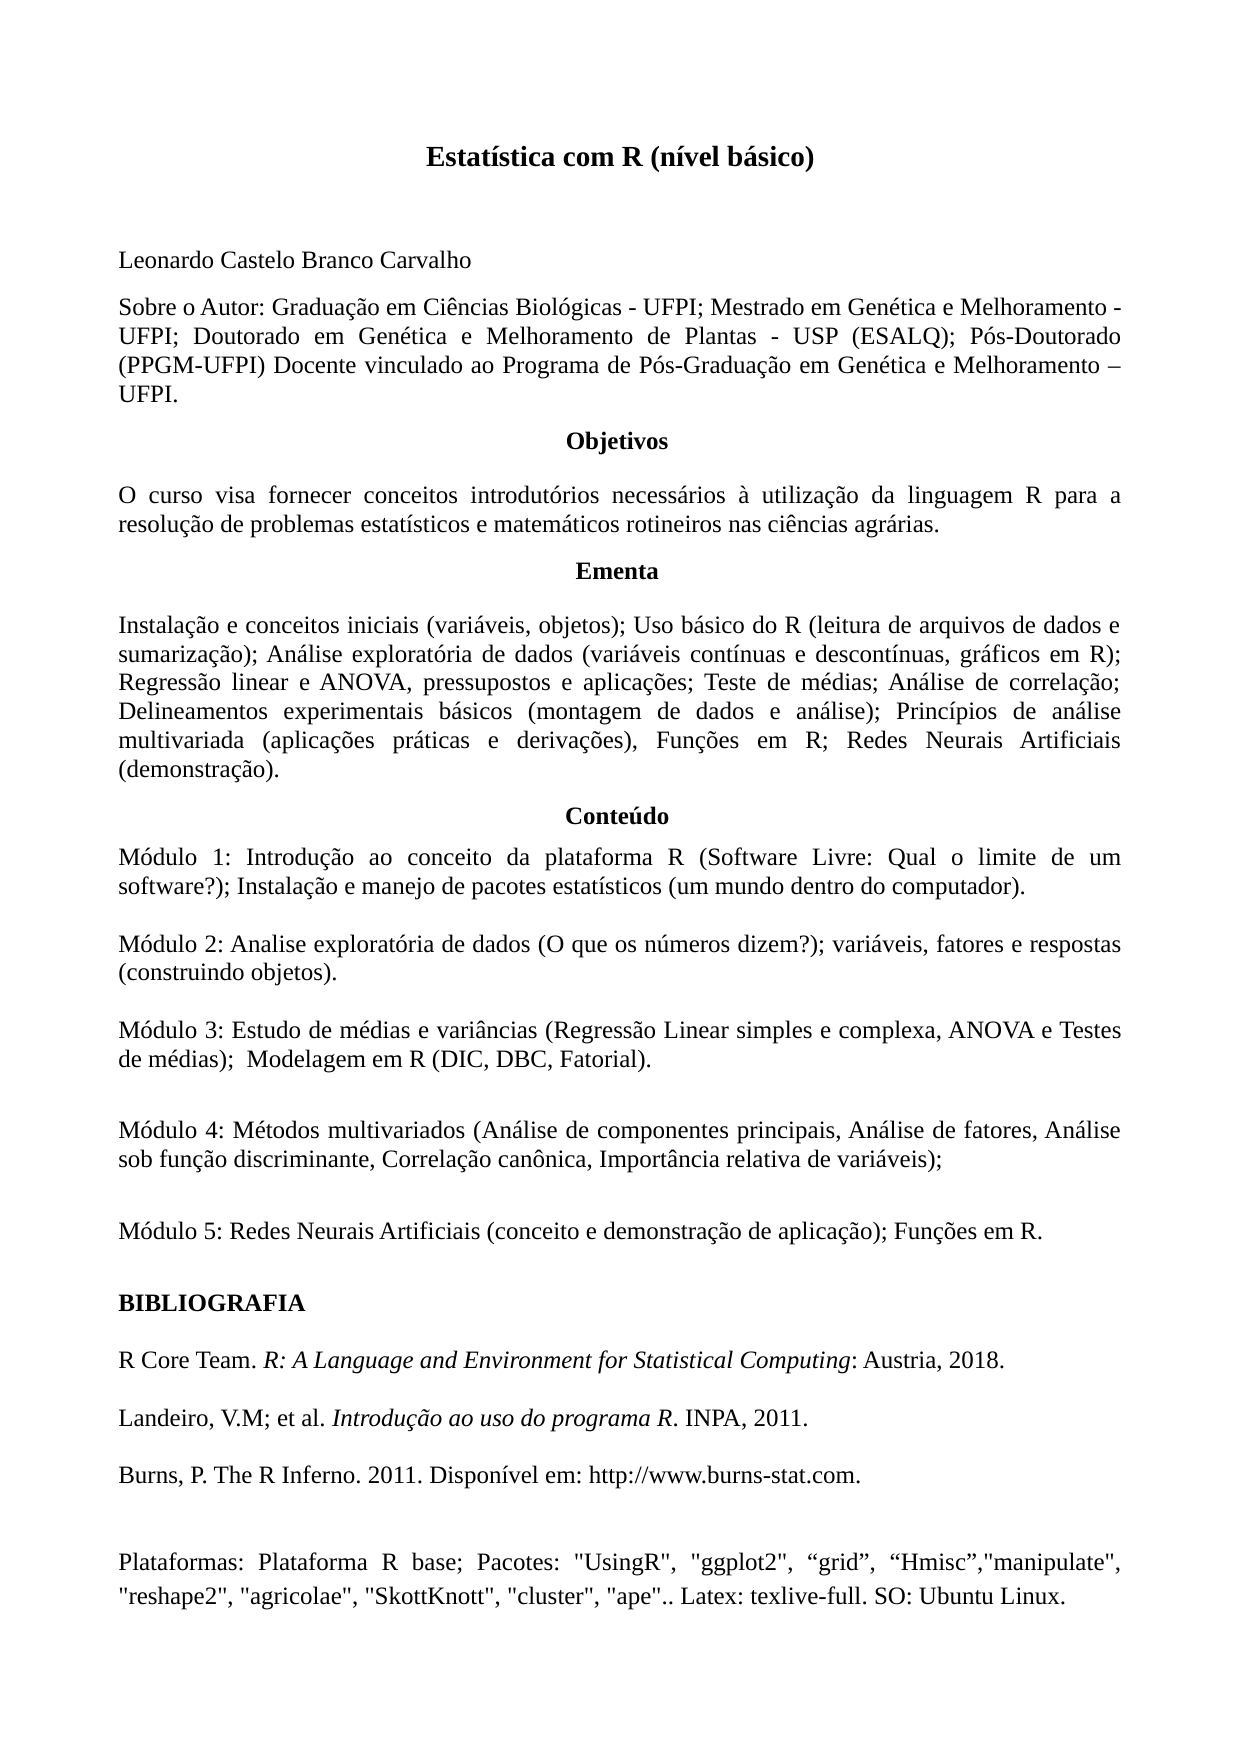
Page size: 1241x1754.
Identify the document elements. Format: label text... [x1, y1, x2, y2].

text Módulo 5: Redes Neurais Artificiais (conceito e demonstração de aplicação); Funções em R. [118, 1216, 1122, 1245]
text Plataformas: Plataforma R base; Pacotes: "UsingR", "ggplot2", “grid”, “Hmisc”,"manipulate", "reshape2", "agricolae", "SkottKnott", "cluster", "ape".. Latex: texlive-full. SO: Ubuntu Linux. [118, 1547, 1122, 1610]
subtitle Conteúdo [118, 801, 1122, 830]
text Módulo 2: Analise exploratória de dados (O que os números dizem?); variáveis, fatores e respostas (construindo objetos). [118, 929, 1122, 986]
text R Core Team. R: A Language and Environment for Statistical Computing: Austria, 2018. [118, 1346, 1122, 1374]
text Módulo 3: Estudo de médias e variâncias (Regressão Linear simples e complexa, ANOVA e Testes de médias); Modelagem em R (DIC, DBC, Fatorial). [118, 1015, 1122, 1072]
text Módulo 4: Métodos multivariados (Análise de componentes principais, Análise de fatores, Análise sob função discriminante, Correlação canônica, Importância relativa de variáveis); [118, 1116, 1122, 1173]
subtitle Estatística com R (nível básico) [118, 139, 1122, 172]
subtitle Leonardo Castelo Branco Carvalho [118, 245, 1122, 274]
text Landeiro, V.M; et al. Introdução ao uso do programa R. INPA, 2011. [118, 1403, 1122, 1432]
subtitle O curso visa fornecer conceitos introdutórios necessários à utilização da linguagem R para a resolução de problemas estatísticos e matemáticos rotineiros nas ciências agrárias. [118, 480, 1122, 537]
subtitle Módulo 1: Introdução ao conceito da plataforma R (Software Livre: Qual o limite de um software?); Instalação e manejo de pacotes estatísticos (um mundo dentro do computador). [118, 842, 1122, 900]
subtitle Objetivos [118, 426, 1122, 455]
subtitle Ementa [118, 556, 1122, 585]
subtitle Instalação e conceitos iniciais (variáveis, objetos); Uso básico do R (leitura de arquivos de dados e sumarização); Análise exploratória de dados (variáveis contínuas e descontínuas, gráficos em R); Regressão linear e ANOVA, pressupostos e aplicações; Teste de médias; Análise de correlação; Delineamentos experimentais básicos (montagem de dados e análise); Princípios de análise multivariada (aplicações práticas e derivações), Funções em R; Redes Neurais Artificiais (demonstração). [118, 610, 1122, 782]
subtitle Sobre o Autor: Graduação em Ciências Biológicas - UFPI; Mestrado em Genética e Melhoramento - UFPI; Doutorado em Genética e Melhoramento de Plantas - USP (ESALQ); Pós-Doutorado (PPGM-UFPI) Docente vinculado ao Programa de Pós-Graduação em Genética e Melhoramento – UFPI. [118, 292, 1122, 407]
text Burns, P. The R Inferno. 2011. Disponível em: http://www.burns-stat.com. [118, 1461, 1122, 1489]
text BIBLIOGRAFIA [118, 1288, 1122, 1317]
